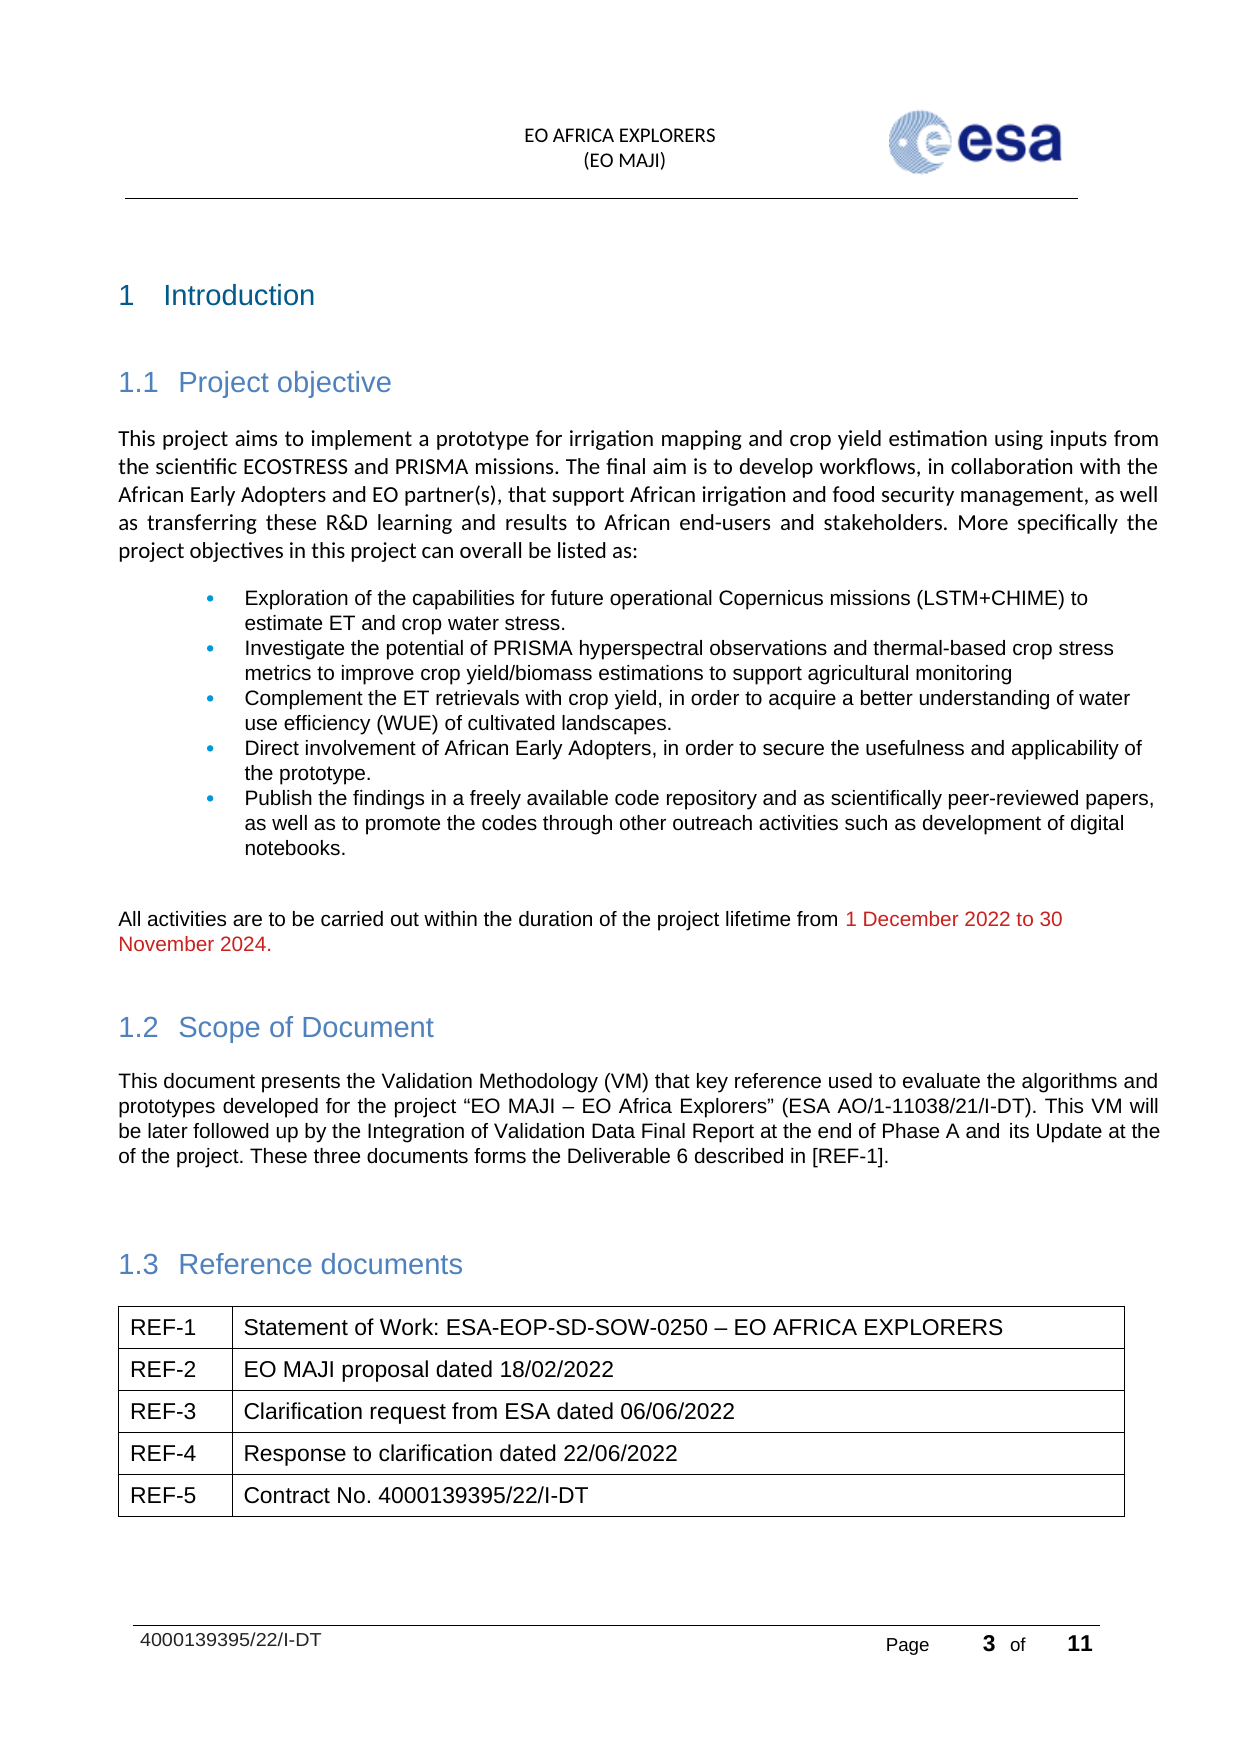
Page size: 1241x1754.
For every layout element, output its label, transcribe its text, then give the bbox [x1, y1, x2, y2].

subtitle Introduction [118, 274, 1161, 311]
list Publish the findings in a freely available code repository and as scientifically peer-reviewed papers, as well as to promote the codes through other outreach activities such as development of digital notebooks. [207, 785, 1161, 860]
table_cell Contract No. 4000139395/22/I-DT [233, 1475, 1124, 1516]
table_cell Response to clarification dated 22/06/2022 [233, 1433, 1124, 1474]
table_cell REF-5 [119, 1475, 232, 1516]
text All activities are to be carried out within the duration of the project lifetime from 1 December 2022 to 30 November 2024. [118, 906, 1161, 956]
picture [889, 106, 1062, 180]
subtitle Scope of Document [118, 1006, 1161, 1043]
table_cell Clarification request from ESA dated 06/06/2022 [233, 1391, 1124, 1432]
list Direct involvement of African Early Adopters, in order to secure the usefulness and applicability of the prototype. [207, 735, 1161, 785]
list Complement the ET retrievals with crop yield, in order to acquire a better understanding of water use efficiency (WUE) of cultivated landscapes. [207, 685, 1161, 735]
table_cell EO MAJI proposal dated 18/02/2022 [233, 1349, 1124, 1390]
table_cell REF-4 [119, 1433, 232, 1474]
subtitle Reference documents [118, 1243, 1161, 1281]
text This document presents the Validation Methodology (VM) that key reference used to evaluate the algorithms and prototypes developed for the project “EO MAJI – EO Africa Explorers” (ESA AO/1-11038/21/I-DT). This VM will be later followed up by the Integration of Validation Data Final Report at the end of Phase A and its Update at the of the project. These three documents forms the Deliverable 6 described in [REF-1]. [118, 1068, 1161, 1168]
text This project aims to implement a prototype for irrigation mapping and crop yield estimation using inputs from the scientific ECOSTRESS and PRISMA missions. The final aim is to develop workflows, in collaboration with the African Early Adopters and EO partner(s), that support African irrigation and food security management, as well as transferring these R&D learning and results to African end-users and stakeholders. More specifically the project objectives in this project can overall be listed as: [118, 424, 1161, 564]
list Exploration of the capabilities for future operational Copernicus missions (LSTM+CHIME) to estimate ET and crop water stress. [207, 585, 1161, 635]
table_cell REF-2 [119, 1349, 232, 1390]
table_header REF-1 [119, 1307, 232, 1348]
table_cell REF-3 [119, 1391, 232, 1432]
subtitle Project objective [118, 361, 1161, 399]
table_header Statement of Work: ESA-EOP-SD-SOW-0250 – EO AFRICA EXPLORERS [233, 1307, 1124, 1348]
list Investigate the potential of PRISMA hyperspectral observations and thermal-based crop stress metrics to improve crop yield/biomass estimations to support agricultural monitoring [207, 635, 1161, 685]
